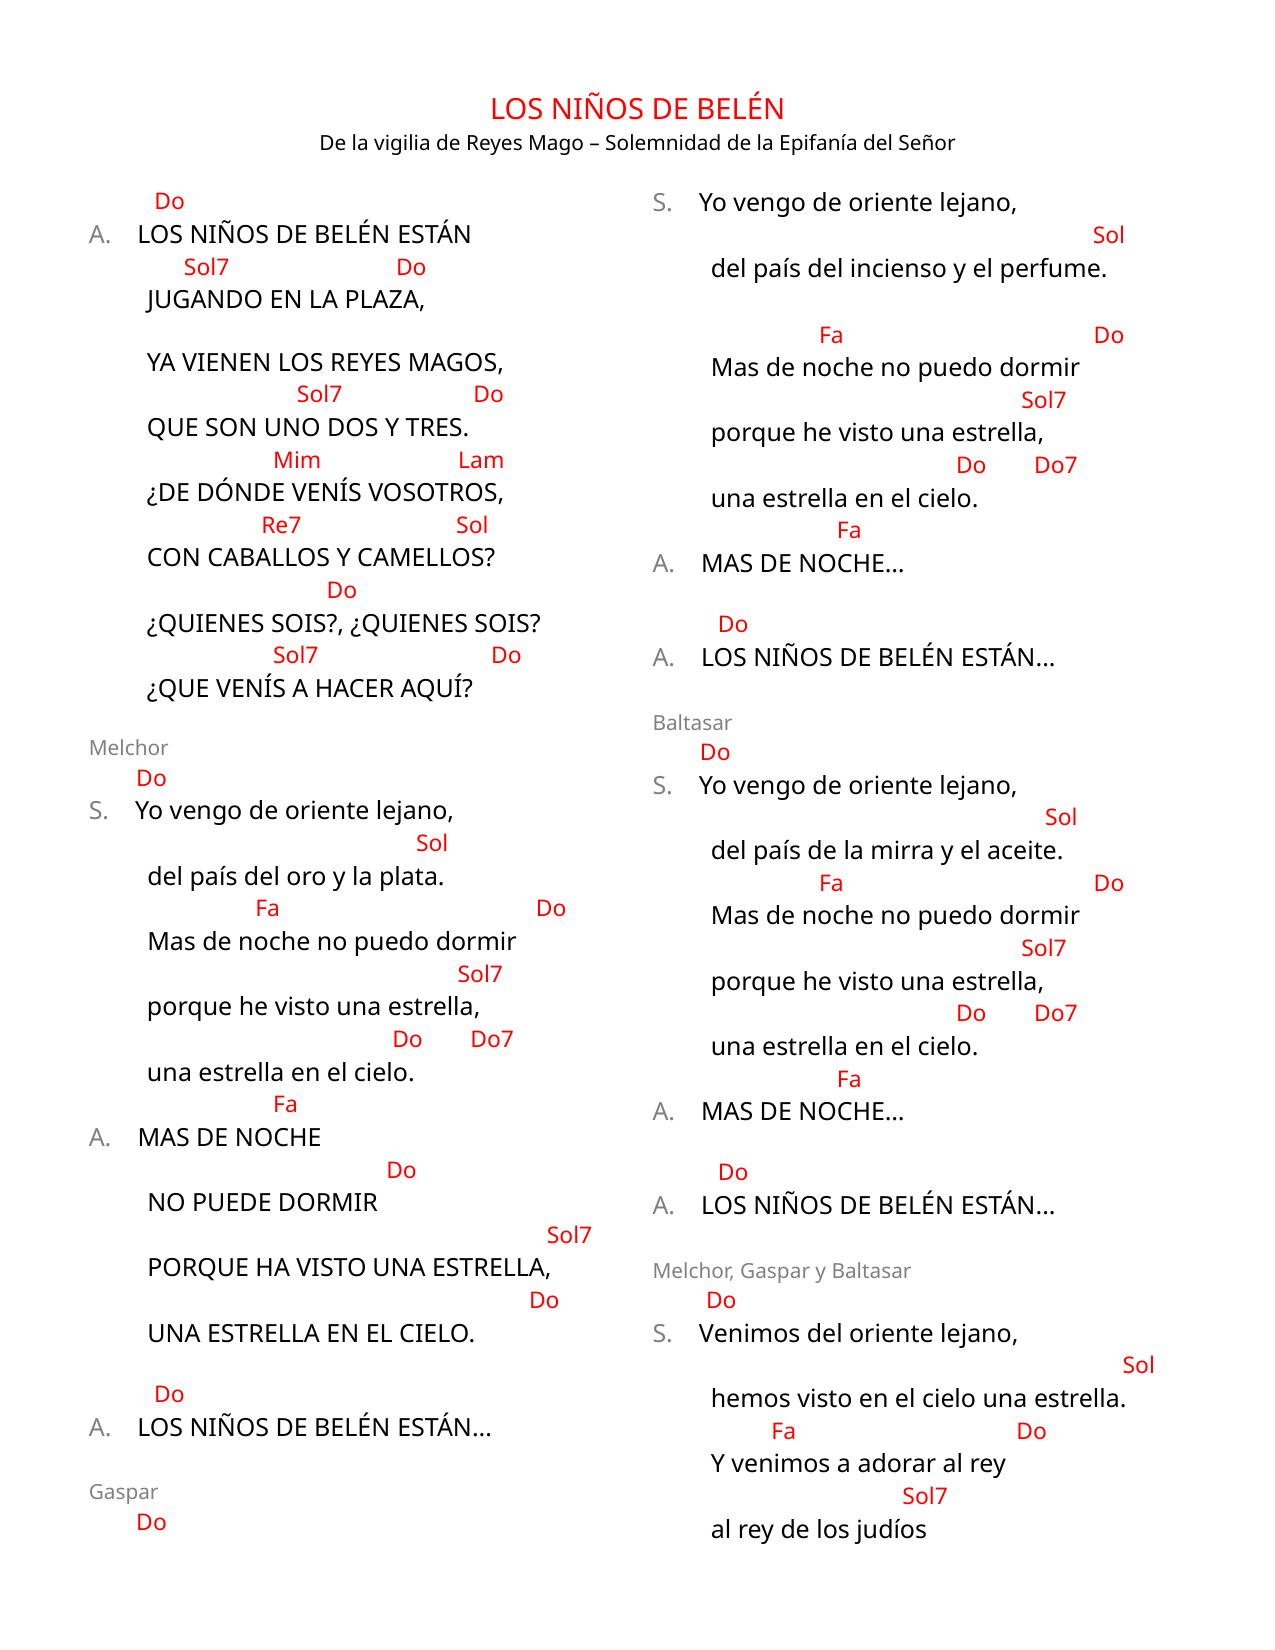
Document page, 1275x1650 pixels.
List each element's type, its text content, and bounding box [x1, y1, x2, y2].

text YA VIENEN LOS REYES MAGOS, [88, 344, 623, 378]
text NO PUEDE DORMIR [88, 1185, 623, 1219]
text al rey de los judíos [652, 1511, 1186, 1545]
text Sol7 [652, 384, 1186, 415]
text De la vigilia de Reyes Mago – Solemnidad de la Epifanía del Señor [88, 128, 1186, 157]
text Sol7 [88, 1219, 623, 1250]
text hemos visto en el cielo una estrella. [652, 1381, 1186, 1415]
text ¿QUE VENÍS A HACER AQUÍ? [88, 671, 623, 705]
text Do [652, 1284, 1186, 1315]
text Do [88, 1506, 623, 1537]
text UNA ESTRELLA EN EL CIELO. [88, 1315, 623, 1349]
text S. Yo vengo de oriente lejano, [88, 793, 623, 827]
text una estrella en el cielo. [88, 1054, 623, 1088]
text Do [88, 185, 623, 216]
text S. Yo vengo de oriente lejano, [652, 185, 1186, 219]
text una estrella en el cielo. [652, 1028, 1186, 1063]
text Sol [652, 219, 1186, 250]
text Do [88, 1153, 623, 1185]
text del país de la mirra y el aceite. [652, 833, 1186, 867]
text ¿QUIENES SOIS?, ¿QUIENES SOIS? [88, 605, 623, 639]
text Do [652, 1156, 1186, 1188]
text S. Venimos del oriente lejano, [652, 1315, 1186, 1349]
text Sol7 [652, 932, 1186, 963]
text Do [88, 1378, 623, 1409]
text A. LOS NIÑOS DE BELÉN ESTÁN [88, 216, 623, 250]
text Mas de noche no puedo dormir [652, 898, 1186, 932]
text Sol7 Do [88, 639, 623, 671]
text Mim Lam [88, 443, 623, 475]
text Fa Do [652, 1415, 1186, 1446]
text A. LOS NIÑOS DE BELÉN ESTÁN... [652, 639, 1186, 673]
text del país del oro y la plata. [88, 858, 623, 892]
text Mas de noche no puedo dormir [652, 350, 1186, 384]
text Sol7 Do [88, 250, 623, 282]
text Fa Do [652, 318, 1186, 350]
text Melchor [88, 733, 623, 762]
text S. Yo vengo de oriente lejano, [652, 767, 1186, 801]
text Fa Do [652, 867, 1186, 898]
text A. MAS DE NOCHE… [652, 546, 1186, 580]
text porque he visto una estrella, [88, 989, 623, 1023]
text Sol7 [88, 958, 623, 989]
text CON CABALLOS Y CAMELLOS? [88, 540, 623, 574]
text A. LOS NIÑOS DE BELÉN ESTÁN... [652, 1188, 1186, 1222]
text Sol [652, 801, 1186, 833]
text del país del incienso y el perfume. [652, 250, 1186, 284]
text A. MAS DE NOCHE [88, 1119, 623, 1153]
text Do Do7 [652, 449, 1186, 480]
text Re7 Sol [88, 509, 623, 540]
text Do [88, 762, 623, 793]
text QUE SON UNO DOS Y TRES. [88, 409, 623, 443]
text Sol7 Do [88, 378, 623, 409]
text Do [652, 608, 1186, 639]
text A. LOS NIÑOS DE BELÉN ESTÁN... [88, 1409, 623, 1443]
text Gaspar [88, 1477, 623, 1506]
text Fa Do [88, 892, 623, 923]
text Mas de noche no puedo dormir [88, 923, 623, 958]
text Sol [88, 827, 623, 858]
text A. MAS DE NOCHE… [652, 1094, 1186, 1128]
text Fa [652, 1063, 1186, 1094]
text Do Do7 [652, 997, 1186, 1028]
text Fa [652, 514, 1186, 546]
text Do Do7 [88, 1023, 623, 1054]
text porque he visto una estrella, [652, 415, 1186, 449]
text una estrella en el cielo. [652, 480, 1186, 514]
text Y venimos a adorar al rey [652, 1446, 1186, 1480]
text PORQUE HA VISTO UNA ESTRELLA, [88, 1250, 623, 1284]
text ¿DE DÓNDE VENÍS VOSOTROS, [88, 475, 623, 509]
text Fa [88, 1088, 623, 1119]
text Baltasar [652, 708, 1186, 736]
text Do [88, 1284, 623, 1315]
text Do [652, 736, 1186, 767]
text Sol [652, 1349, 1186, 1381]
text LOS NIÑOS DE BELÉN [88, 88, 1186, 128]
text Melchor, Gaspar y Baltasar [652, 1256, 1186, 1284]
text Sol7 [652, 1480, 1186, 1511]
text porque he visto una estrella, [652, 963, 1186, 997]
text Do [88, 574, 623, 605]
text JUGANDO EN LA PLAZA, [88, 282, 623, 316]
